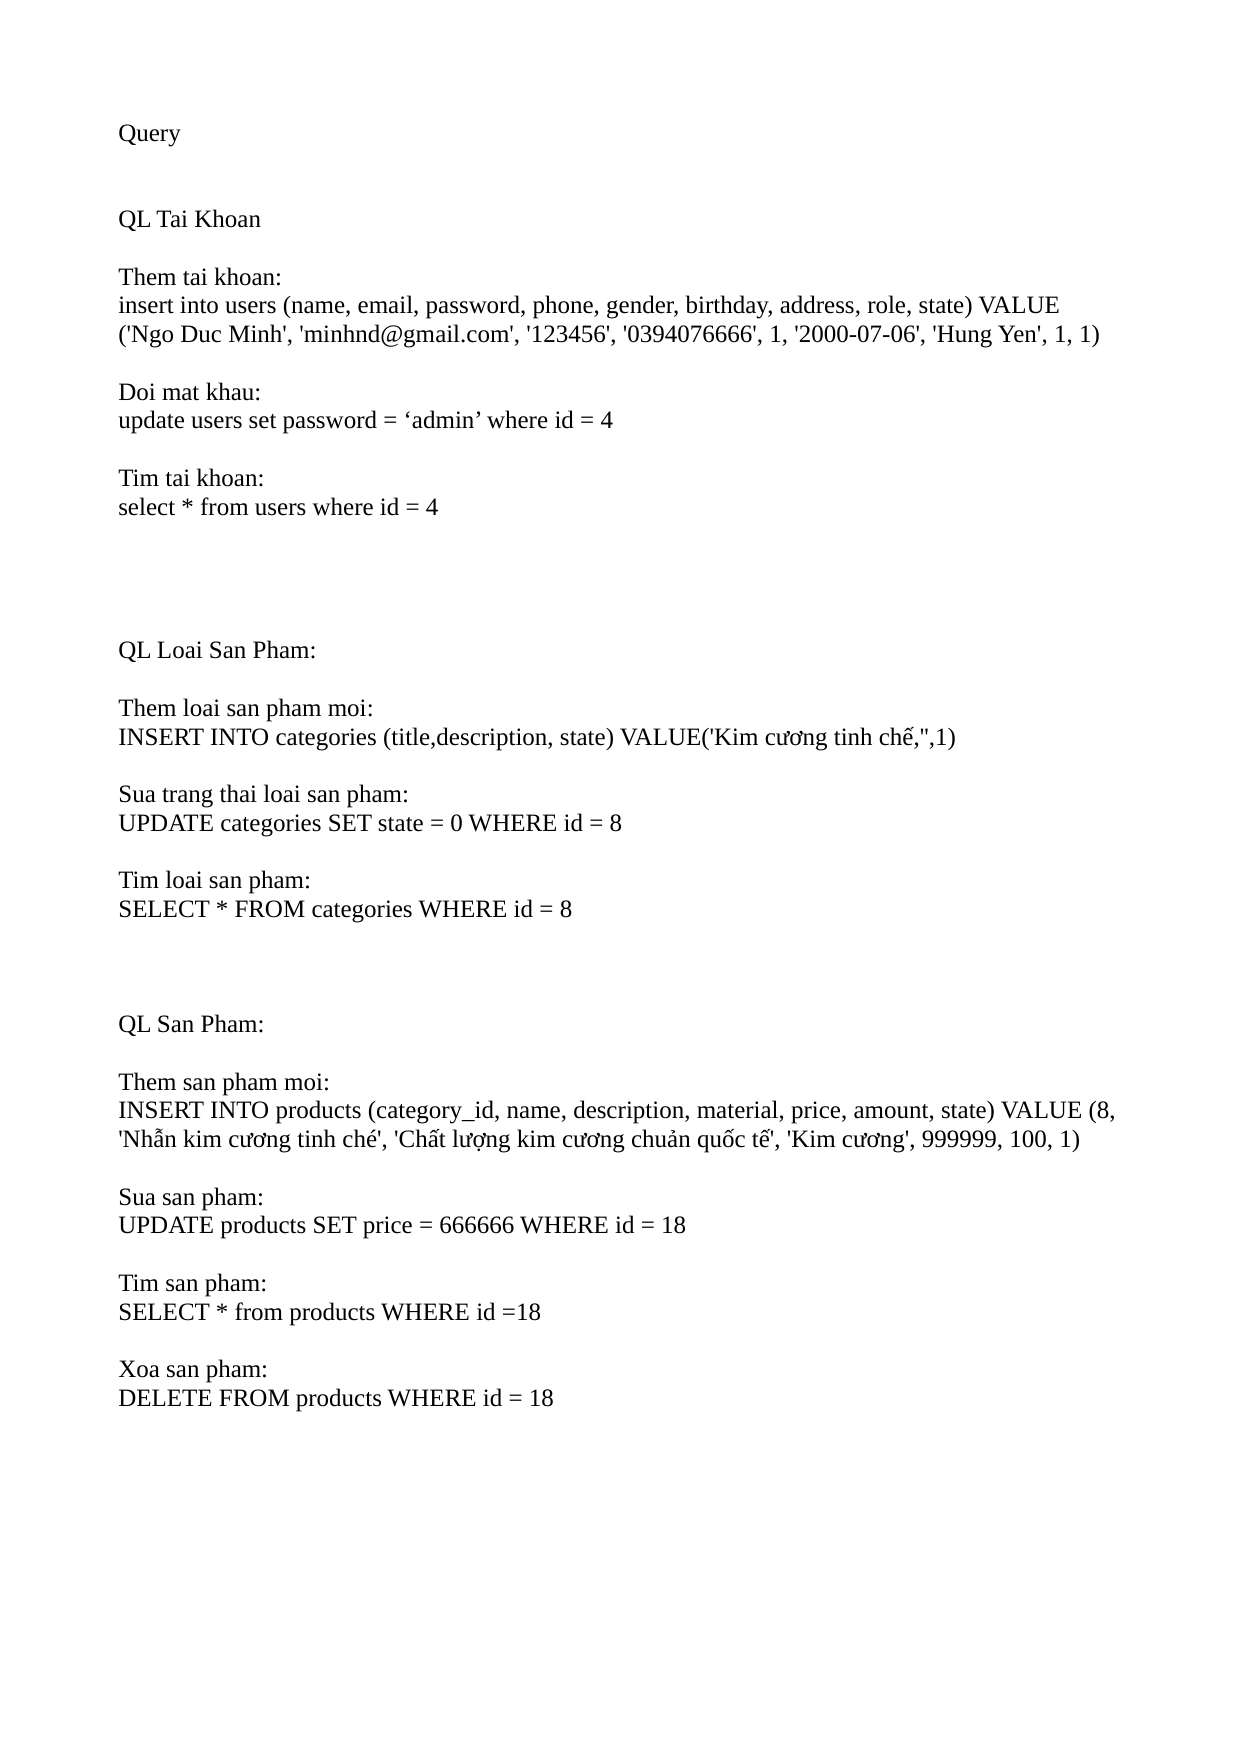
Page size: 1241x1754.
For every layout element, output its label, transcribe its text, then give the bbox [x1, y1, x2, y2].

text Them loai san pham moi: [118, 693, 1122, 722]
text Sua san pham: [118, 1182, 1122, 1211]
text Them san pham moi: [118, 1067, 1122, 1096]
text Them tai khoan: [118, 262, 1122, 291]
text QL Tai Khoan [118, 204, 1122, 233]
text UPDATE categories SET state = 0 WHERE id = 8 [118, 808, 1122, 837]
text Tim san pham: [118, 1268, 1122, 1297]
text SELECT * FROM categories WHERE id = 8 [118, 894, 1122, 923]
text QL San Pham: [118, 1009, 1122, 1038]
text Doi mat khau: [118, 377, 1122, 406]
text INSERT INTO products (category_id, name, description, material, price, amount, state) VALUE (8, 'Nhẫn kim cương tinh ché', 'Chất lượng kim cương chuản quốc tế', 'Kim cương', 999999, 100, 1) [118, 1096, 1122, 1153]
text QL Loai San Pham: [118, 636, 1122, 664]
text insert into users (name, email, password, phone, gender, birthday, address, role, state) VALUE ('Ngo Duc Minh', 'minhnd@gmail.com', '123456', '0394076666', 1, '2000-07-06', 'Hung Yen', 1, 1) [118, 291, 1122, 348]
text Query [118, 118, 1122, 147]
text UPDATE products SET price = 666666 WHERE id = 18 [118, 1211, 1122, 1239]
text Tim tai khoan: [118, 463, 1122, 492]
text Xoa san pham: [118, 1354, 1122, 1383]
text SELECT * from products WHERE id =18 [118, 1297, 1122, 1326]
text select * from users where id = 4 [118, 492, 1122, 521]
text INSERT INTO categories (title,description, state) VALUE('Kim cương tinh chế,'',1) [118, 722, 1122, 751]
text DELETE FROM products WHERE id = 18 [118, 1383, 1122, 1412]
text Sua trang thai loai san pham: [118, 779, 1122, 808]
text Tim loai san pham: [118, 866, 1122, 894]
text update users set password = ‘admin’ where id = 4 [118, 406, 1122, 434]
